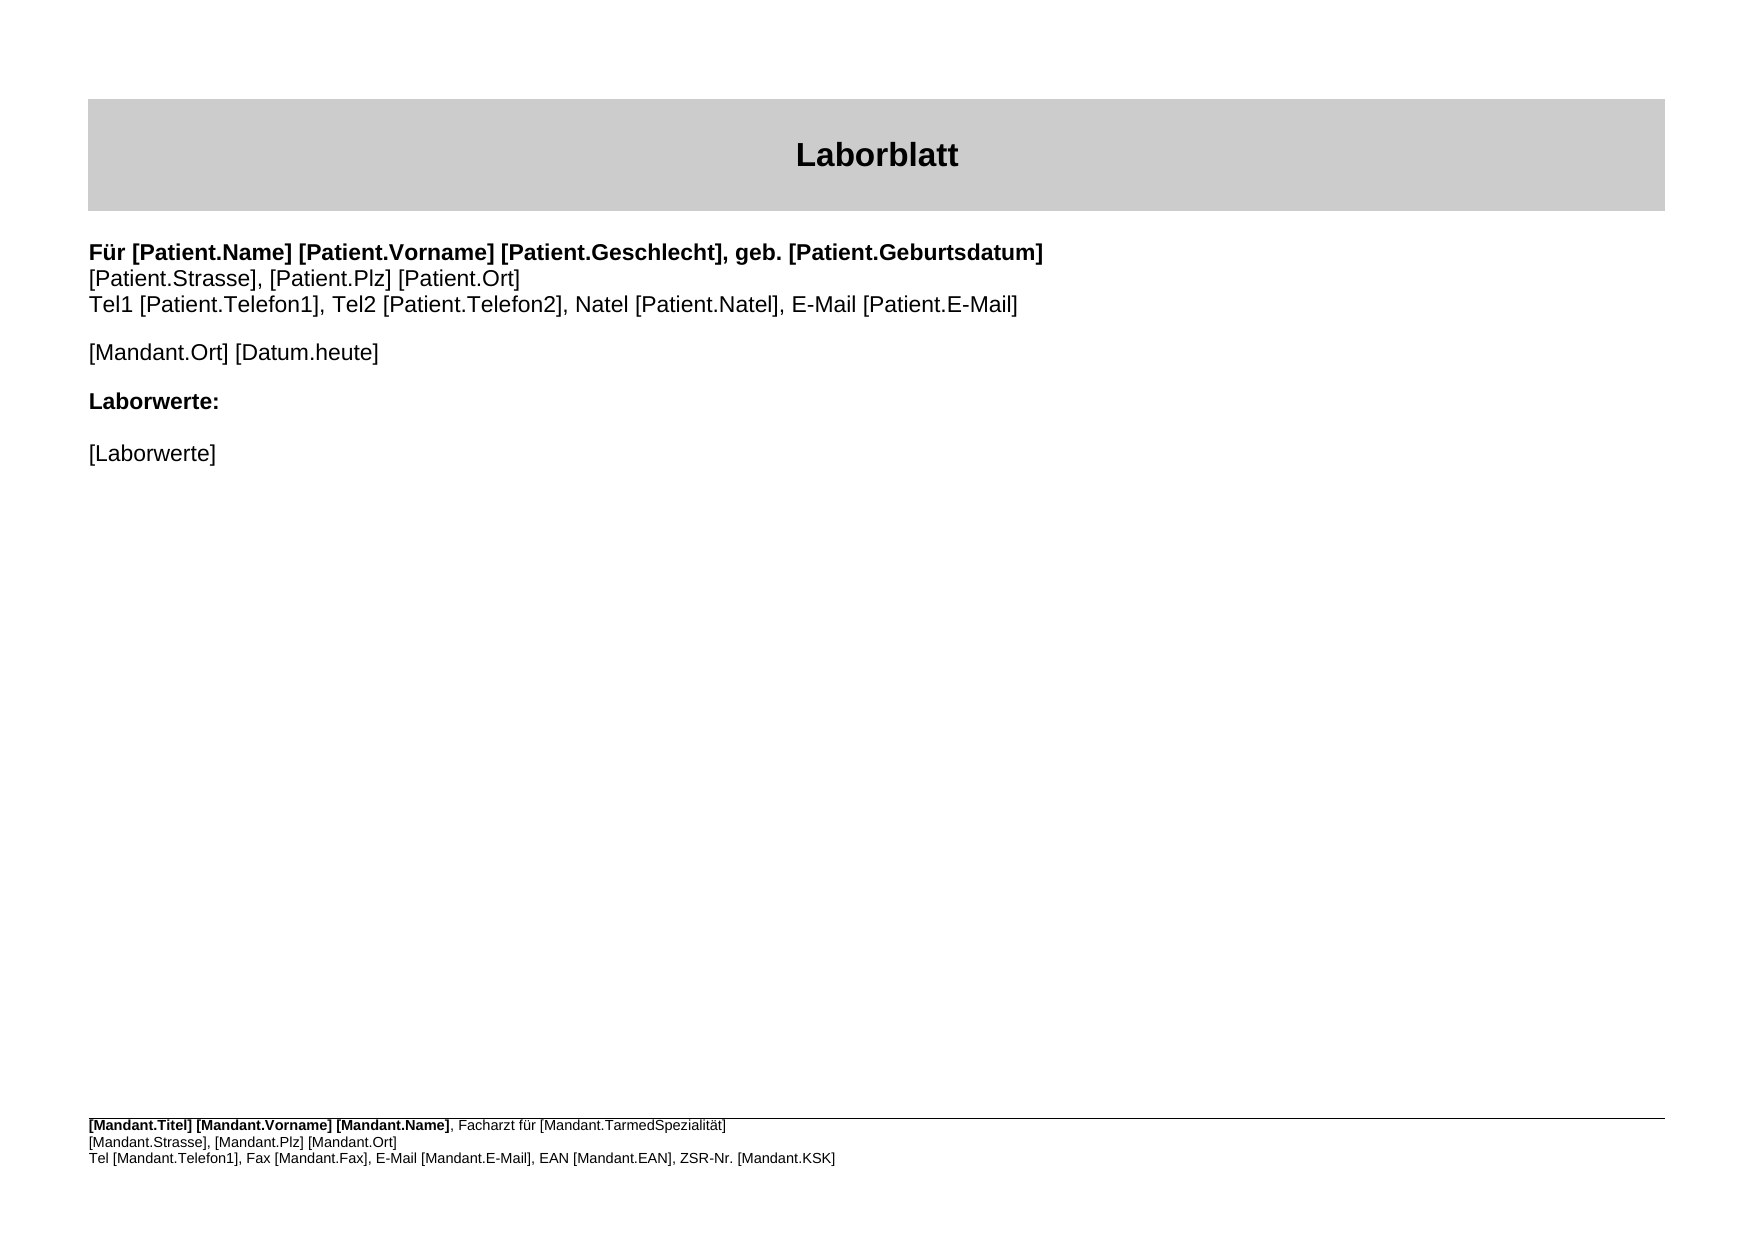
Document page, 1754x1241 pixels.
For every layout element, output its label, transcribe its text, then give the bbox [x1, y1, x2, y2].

text [Mandant.Ort] [Datum.heute] [88, 340, 1665, 366]
text Tel1 [Patient.Telefon1], Tel2 [Patient.Telefon2], Natel [Patient.Natel], E-Mail [Patient.E-Mail] [88, 291, 1665, 317]
text [Laborwerte] [88, 440, 1665, 466]
text Laborwerte: [88, 389, 1665, 414]
text Für [Patient.Name] [Patient.Vorname] [Patient.Geschlecht], geb. [Patient.Geburtsdatum] [88, 240, 1665, 266]
text [Patient.Strasse], [Patient.Plz] [Patient.Ort] [88, 266, 1665, 291]
